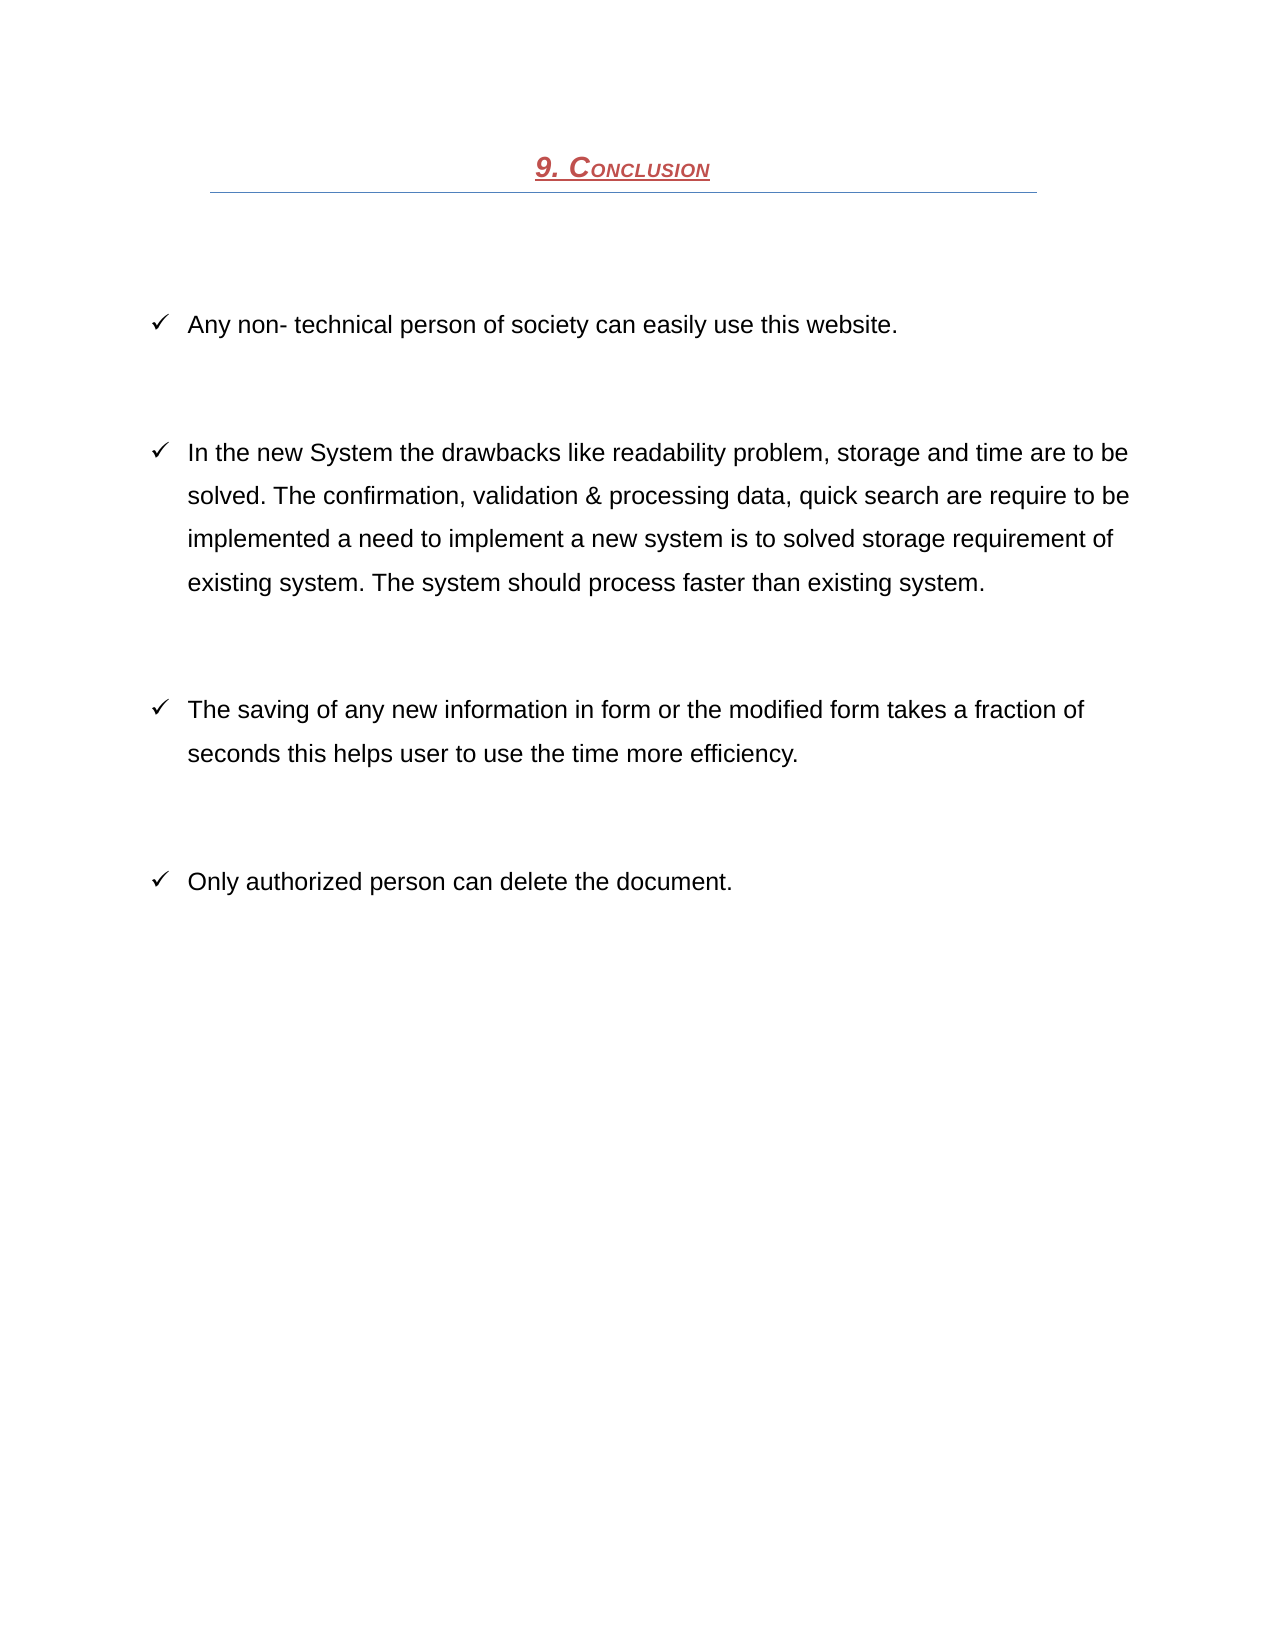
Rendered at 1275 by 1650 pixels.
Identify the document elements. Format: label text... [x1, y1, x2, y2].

list In the new System the drawbacks like readability problem, storage and time are to be solved. The confirmation, validation & processing data, quick search are require to be implemented a need to implement a new system is to solved storage requirement of existing system. The system should process faster than existing system. [150, 438, 1134, 596]
list Only authorized person can delete the document. [150, 867, 1134, 895]
list Any non- technical person of society can easily use this website. [150, 310, 1134, 339]
text 9. Conclusion [210, 150, 1037, 192]
list The saving of any new information in form or the modified form takes a fraction of seconds this helps user to use the time more efficiency. [150, 695, 1134, 767]
